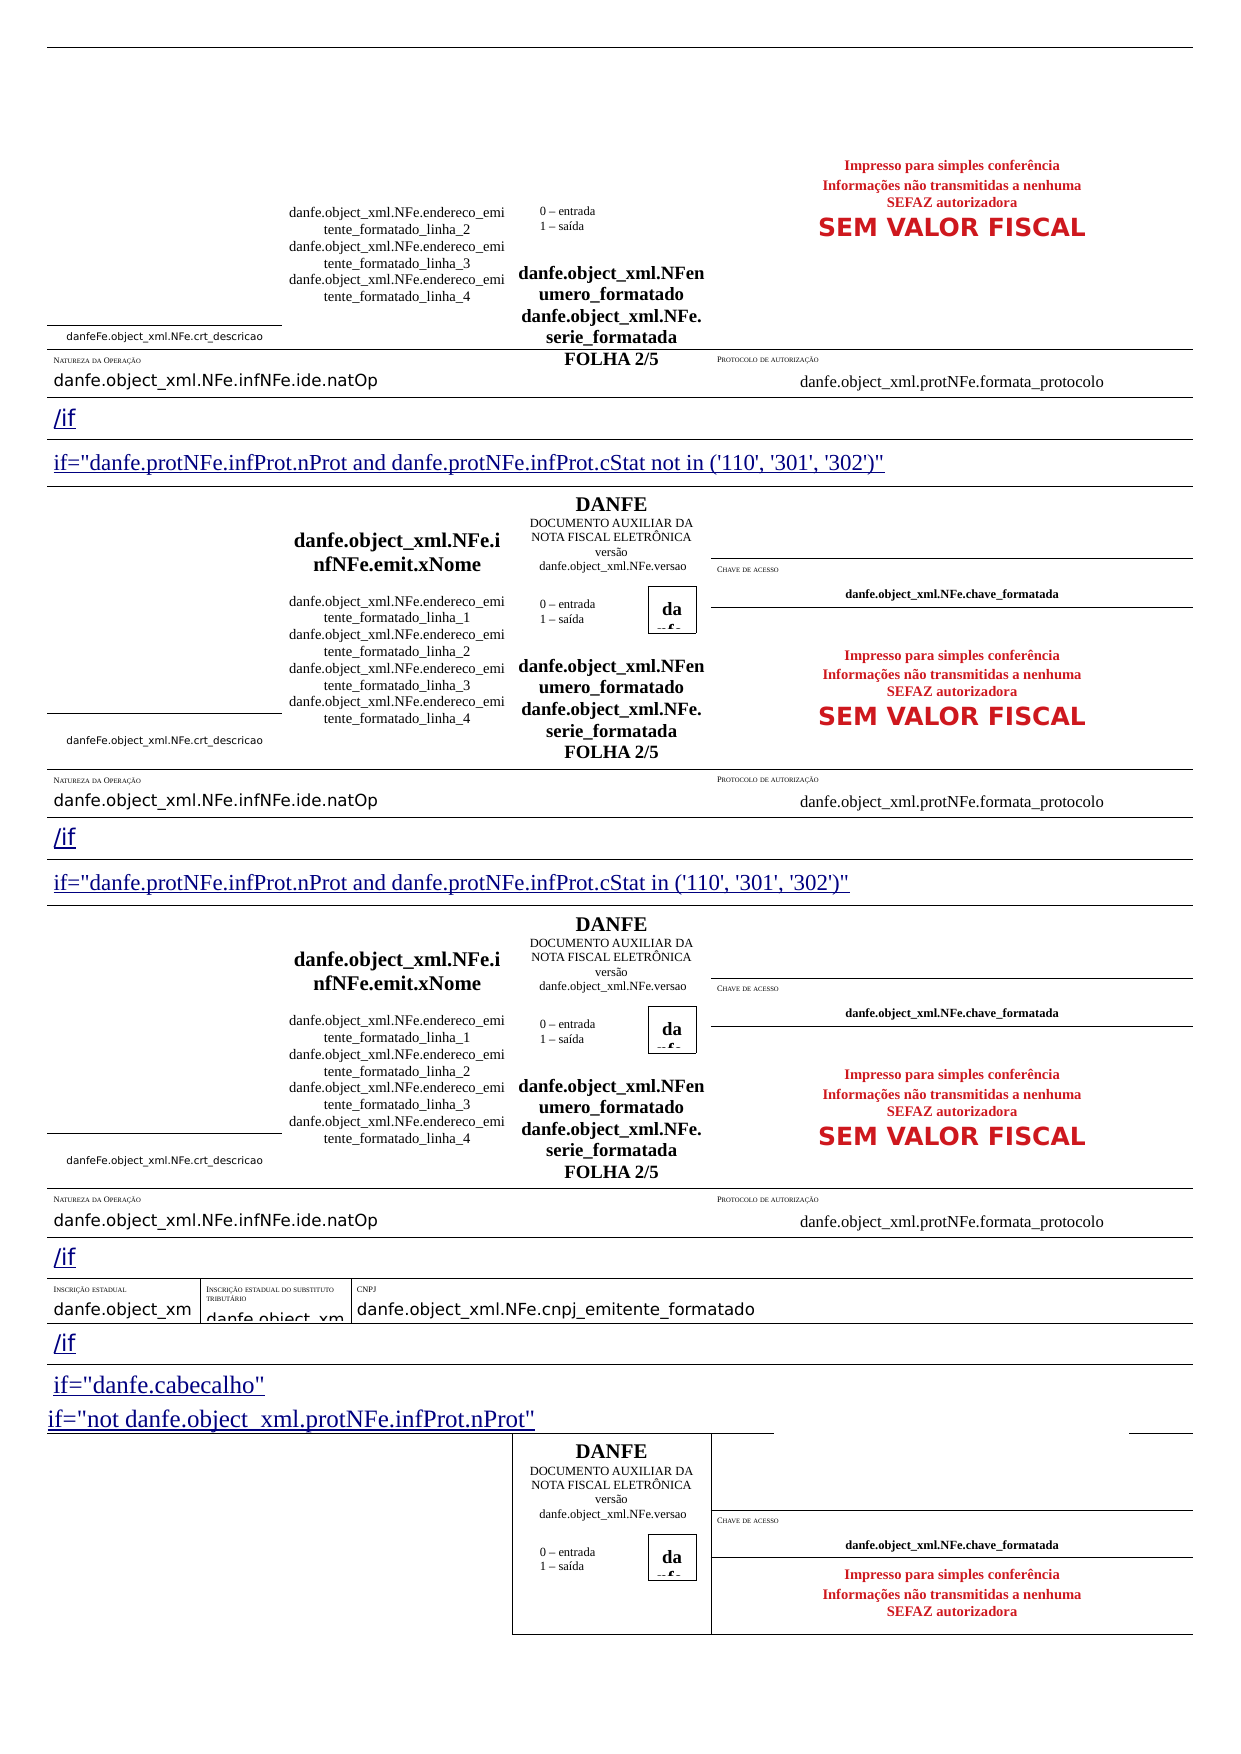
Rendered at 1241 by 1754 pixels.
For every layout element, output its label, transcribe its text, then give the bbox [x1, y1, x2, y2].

table_cell danfeFe.object_xml.NFe.crt_descricao [47, 1134, 282, 1188]
table_cell DANFE DOCUMENTO AUXILIAR DA NOTA FISCAL ELETRÔNICA versão danfe.object_xml.NFe.versao 0 – entrada 1 – saída danfe.object_xml.NFenumero_formatado danfe.object_xml.NFe.serie_formatada FOLHA 2/5 [512, 906, 711, 1188]
table_cell DANFE DOCUMENTO AUXILIAR DA NOTA FISCAL ELETRÔNICA versão danfe.object_xml.NFe.versao 0 – entrada 1 – saída danfe.object_xml.NFenumero_formatado danfe.object_xml.NFe.serie_formatada FOLHA 2/5 [512, 48, 711, 349]
table_cell if="not danfe.object_xml.protNFe.infProt.nProt" [47, 1404, 1193, 1433]
table_cell Impresso para simples conferência Informações não transmitidas a nenhuma SEFAZ autorizadora SEM VALOR FISCAL [711, 1027, 1193, 1188]
table_cell [711, 906, 1193, 978]
table_cell /if [47, 398, 1193, 439]
table_cell Protocolo de autorização danfe.object_xml.protNFe.formata_protocolo [711, 350, 1193, 397]
table_cell danfe.object_xml.NFe.endereco_emitente_formatado_linha_2 danfe.object_xml.NFe.endereco_emitente_formatado_linha_3 danfe.object_xml.NFe.endereco_emitente_formatado_linha_4 [282, 48, 512, 349]
table_cell Natureza da Operação danfe.object_xml.NFe.infNFe.ide.natOp [47, 350, 711, 397]
table_cell [47, 906, 282, 1133]
table_cell DANFE DOCUMENTO AUXILIAR DA NOTA FISCAL ELETRÔNICA versão danfe.object_xml.NFe.versao 0 – entrada 1 – saída danfe.object_xml.NFenumero_formatado danfe.object_xml.NFe.serie_formatada FOLHA 3/5 [513, 1434, 711, 1634]
table_cell [712, 1428, 1193, 1510]
table_cell [47, 1434, 512, 1634]
table_cell danfeFe.object_xml.NFe.crt_descricao [47, 326, 282, 349]
table_cell danfeFe.object_xml.NFe.crt_descricao [47, 714, 282, 768]
table_cell Protocolo de autorização danfe.object_xml.protNFe.formata_protocolo [711, 770, 1193, 817]
table_cell Protocolo de autorização danfe.object_xml.protNFe.formata_protocolo [711, 1189, 1193, 1237]
table_cell if="danfe.protNFe.infProt.nProt and danfe.protNFe.infProt.cStat in ('110', '301', '302')" [47, 860, 1193, 905]
table_cell /if [47, 1324, 1193, 1364]
table_cell if="danfe.protNFe.infProt.nProt and danfe.protNFe.infProt.cStat not in ('110', '301', '302')" [47, 440, 1193, 486]
table_cell danfe.object_xml.NFe.infNFe.emit.xNome danfe.object_xml.NFe.endereco_emitente_formatado_linha_1 danfe.object_xml.NFe.endereco_emitente_formatado_linha_2 danfe.object_xml.NFe.endereco_emitente_formatado_linha_3 danfe.object_xml.NFe.endereco_emitente_formatado_linha_4 [282, 906, 512, 1188]
table_cell Chave de acesso danfe.object_xml.NFe.chave_formatada [711, 559, 1193, 607]
table_cell if="danfe.cabecalho" [47, 1365, 1193, 1404]
table_cell Inscrição estadual danfe.object_xml.NFe.infNFe.emit.IE [47, 1279, 200, 1322]
table_cell Impresso para simples conferência Informações não transmitidas a nenhuma SEFAZ autorizadora SEM VALOR FISCAL [711, 608, 1193, 768]
table_cell Impresso para simples conferência Informações não transmitidas a nenhuma SEFAZ autorizadora [712, 1558, 1193, 1634]
table_cell [47, 48, 282, 325]
table_cell /if [47, 818, 1193, 858]
table_cell Natureza da Operação danfe.object_xml.NFe.infNFe.ide.natOp [47, 1189, 711, 1237]
table_cell [47, 487, 282, 713]
table_cell /if [47, 1238, 1193, 1278]
table_cell danfe.object_xml.NFe.infNFe.emit.xNome danfe.object_xml.NFe.endereco_emitente_formatado_linha_1 danfe.object_xml.NFe.endereco_emitente_formatado_linha_2 danfe.object_xml.NFe.endereco_emitente_formatado_linha_3 danfe.object_xml.NFe.endereco_emitente_formatado_linha_4 [282, 487, 512, 768]
table_cell Inscrição estadual do substituto tributário danfe.object_xml.NFe.infNFe.emit.IEST [201, 1279, 351, 1322]
table_cell Natureza da Operação danfe.object_xml.NFe.infNFe.ide.natOp [47, 770, 711, 817]
table_cell Impresso para simples conferência Informações não transmitidas a nenhuma SEFAZ autorizadora SEM VALOR FISCAL [711, 48, 1193, 349]
table_cell CNPJ danfe.object_xml.NFe.cnpj_emitente_formatado [352, 1279, 1193, 1322]
table_cell Chave de acesso danfe.object_xml.NFe.chave_formatada [712, 1511, 1193, 1557]
table_cell DANFE DOCUMENTO AUXILIAR DA NOTA FISCAL ELETRÔNICA versão danfe.object_xml.NFe.versao 0 – entrada 1 – saída danfe.object_xml.NFenumero_formatado danfe.object_xml.NFe.serie_formatada FOLHA 2/5 [512, 487, 711, 768]
table_cell Chave de acesso danfe.object_xml.NFe.chave_formatada [711, 979, 1193, 1026]
table_cell [711, 487, 1193, 558]
